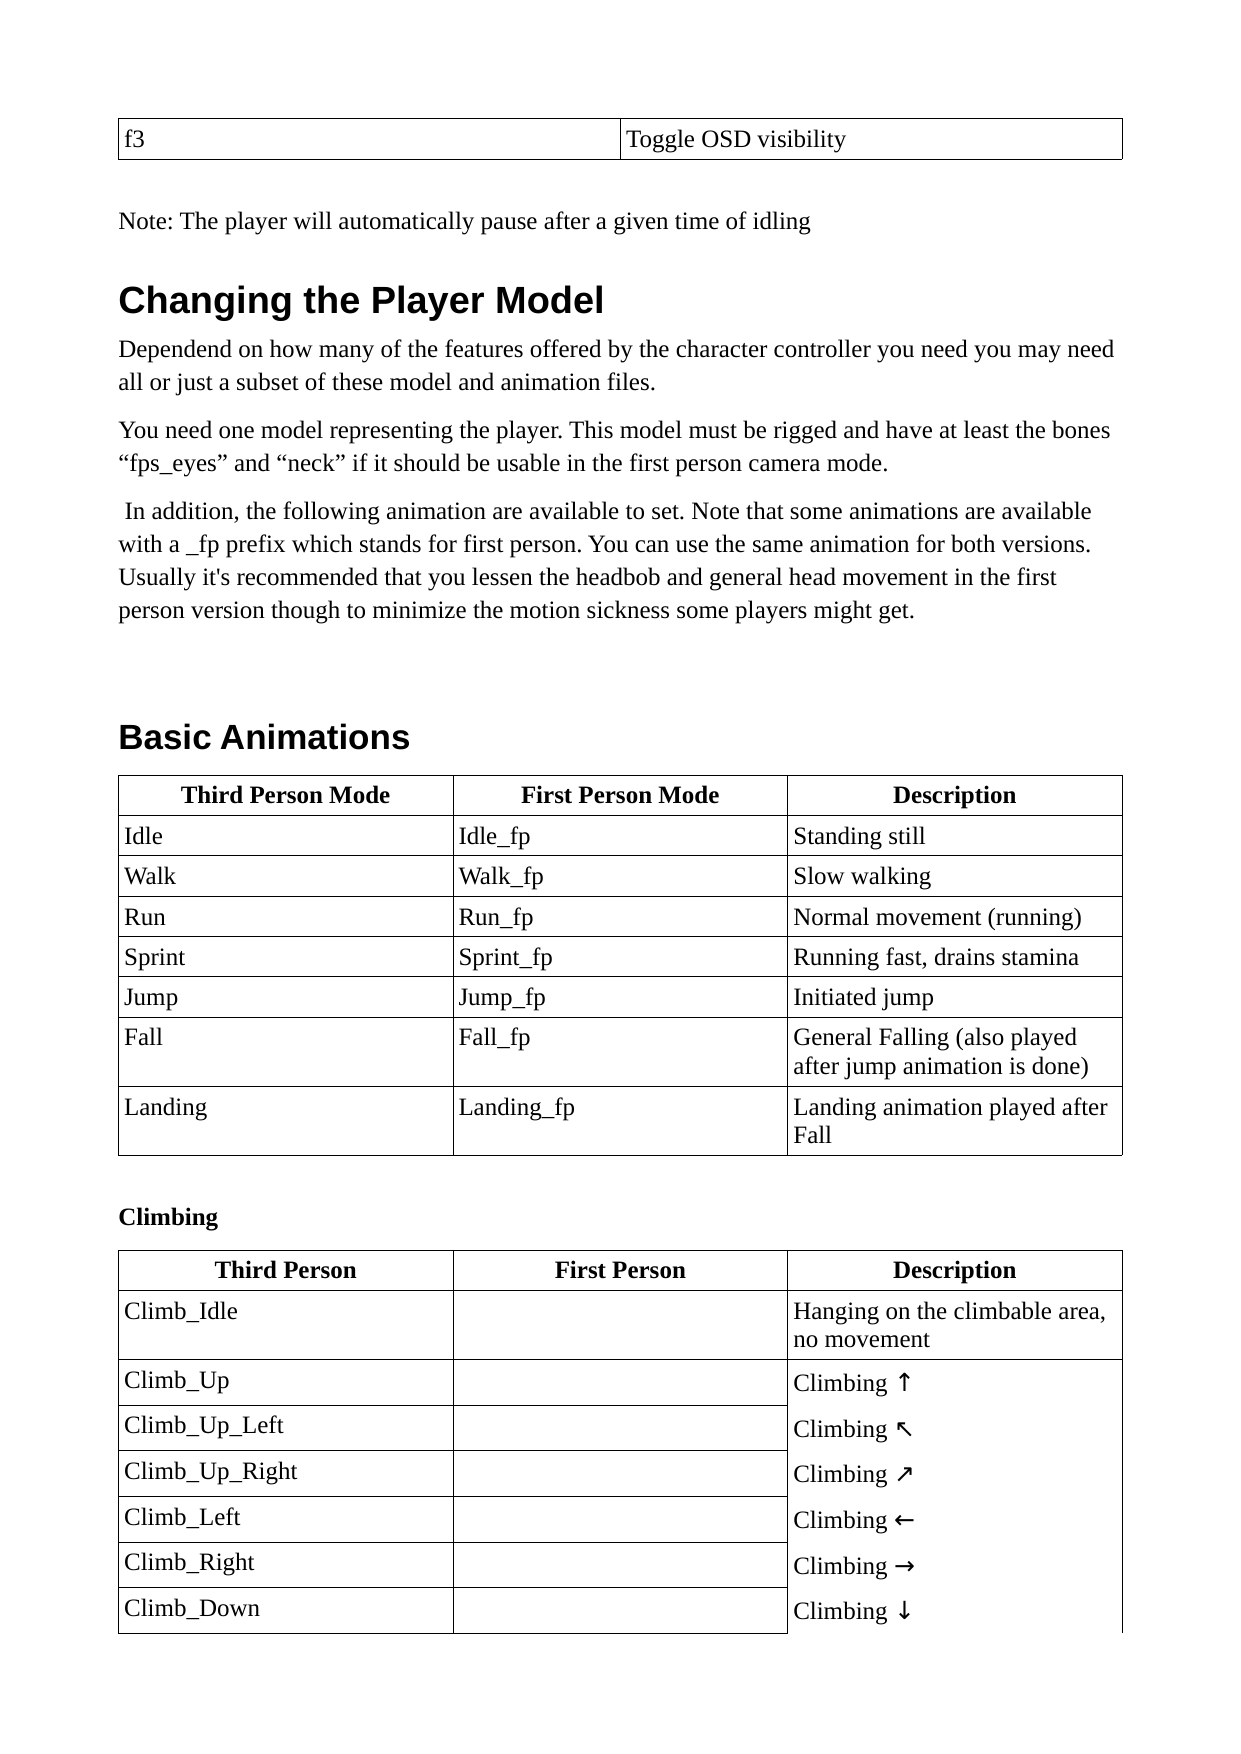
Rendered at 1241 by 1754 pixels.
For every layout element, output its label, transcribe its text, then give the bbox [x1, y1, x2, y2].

text Dependend on how many of the features offered by the character controller you need you may need all or just a subset of these model and animation files. [118, 334, 1122, 396]
table_cell General Falling (also played after jump animation is done) [788, 1018, 1122, 1086]
table_cell [454, 1451, 787, 1496]
table_header Third Person Mode [119, 776, 453, 815]
text Note: The player will automatically pause after a given time of idling [118, 206, 1122, 234]
table_cell Landing [119, 1087, 453, 1155]
table_cell Initiated jump [788, 977, 1122, 1017]
table_cell Toggle OSD visibility [621, 119, 1122, 158]
table_header First Person Mode [454, 776, 787, 815]
table_cell Running fast, drains stamina [788, 937, 1122, 976]
table_cell Slow walking [788, 856, 1122, 896]
table_cell f3 [119, 119, 620, 158]
table_cell Jump_fp [454, 977, 787, 1017]
table_cell Climb_Idle [119, 1291, 453, 1359]
table_cell Jump [119, 977, 453, 1017]
table_cell Climb_Up [119, 1360, 453, 1405]
table_cell [454, 1291, 787, 1359]
table_cell Climb_Left [119, 1497, 453, 1542]
table_cell Fall_fp [454, 1018, 787, 1086]
table_cell Climb_Up_Right [119, 1451, 453, 1496]
table_header Third Person [119, 1251, 453, 1290]
table_header Description [788, 1251, 1122, 1290]
table_cell Climbing ↗ [788, 1450, 1122, 1496]
table_cell Climbing ↖ [788, 1405, 1122, 1450]
table_cell [454, 1360, 787, 1405]
table_cell Walk_fp [454, 856, 787, 896]
table_cell Climb_Right [119, 1543, 453, 1587]
table_cell Climbing ← [788, 1496, 1122, 1542]
table_cell Idle_fp [454, 816, 787, 855]
table_cell Climbing → [788, 1542, 1122, 1587]
table_cell Run_fp [454, 897, 787, 936]
table_cell Idle [119, 816, 453, 855]
text Climbing [118, 1202, 1122, 1231]
table_cell Landing animation played after Fall [788, 1087, 1122, 1155]
table_cell Standing still [788, 816, 1122, 855]
subtitle Changing the Player Model [118, 278, 1122, 322]
text In addition, the following animation are available to set. Note that some animations are available with a _fp prefix which stands for first person. You can use the same animation for both versions. Usually it's recommended that you lessen the headbob and general head movement in the first person version though to minimize the motion sickness some players might get. [118, 496, 1122, 623]
table_cell Climb_Up_Left [119, 1406, 453, 1450]
table_cell Climbing ↑ [788, 1360, 1122, 1405]
table_cell Walk [119, 856, 453, 896]
table_cell Hanging on the climbable area, no movement [788, 1291, 1122, 1359]
table_header First Person [454, 1251, 787, 1290]
table_cell [454, 1497, 787, 1542]
table_cell [454, 1543, 787, 1587]
text You need one model representing the player. This model must be rigged and have at least the bones “fps_eyes” and “neck” if it should be usable in the first person camera mode. [118, 415, 1122, 477]
table_cell Landing_fp [454, 1087, 787, 1155]
table_cell Sprint [119, 937, 453, 976]
table_cell Climb_Down [119, 1588, 453, 1633]
table_cell [454, 1588, 787, 1633]
table_cell Normal movement (running) [788, 897, 1122, 936]
table_cell [454, 1406, 787, 1450]
table_cell Run [119, 897, 453, 936]
table_cell Climbing ↓ [788, 1587, 1122, 1633]
table_cell Sprint_fp [454, 937, 787, 976]
table_cell Fall [119, 1018, 453, 1086]
table_header Description [788, 776, 1122, 815]
subtitle Basic Animations [118, 716, 1122, 756]
